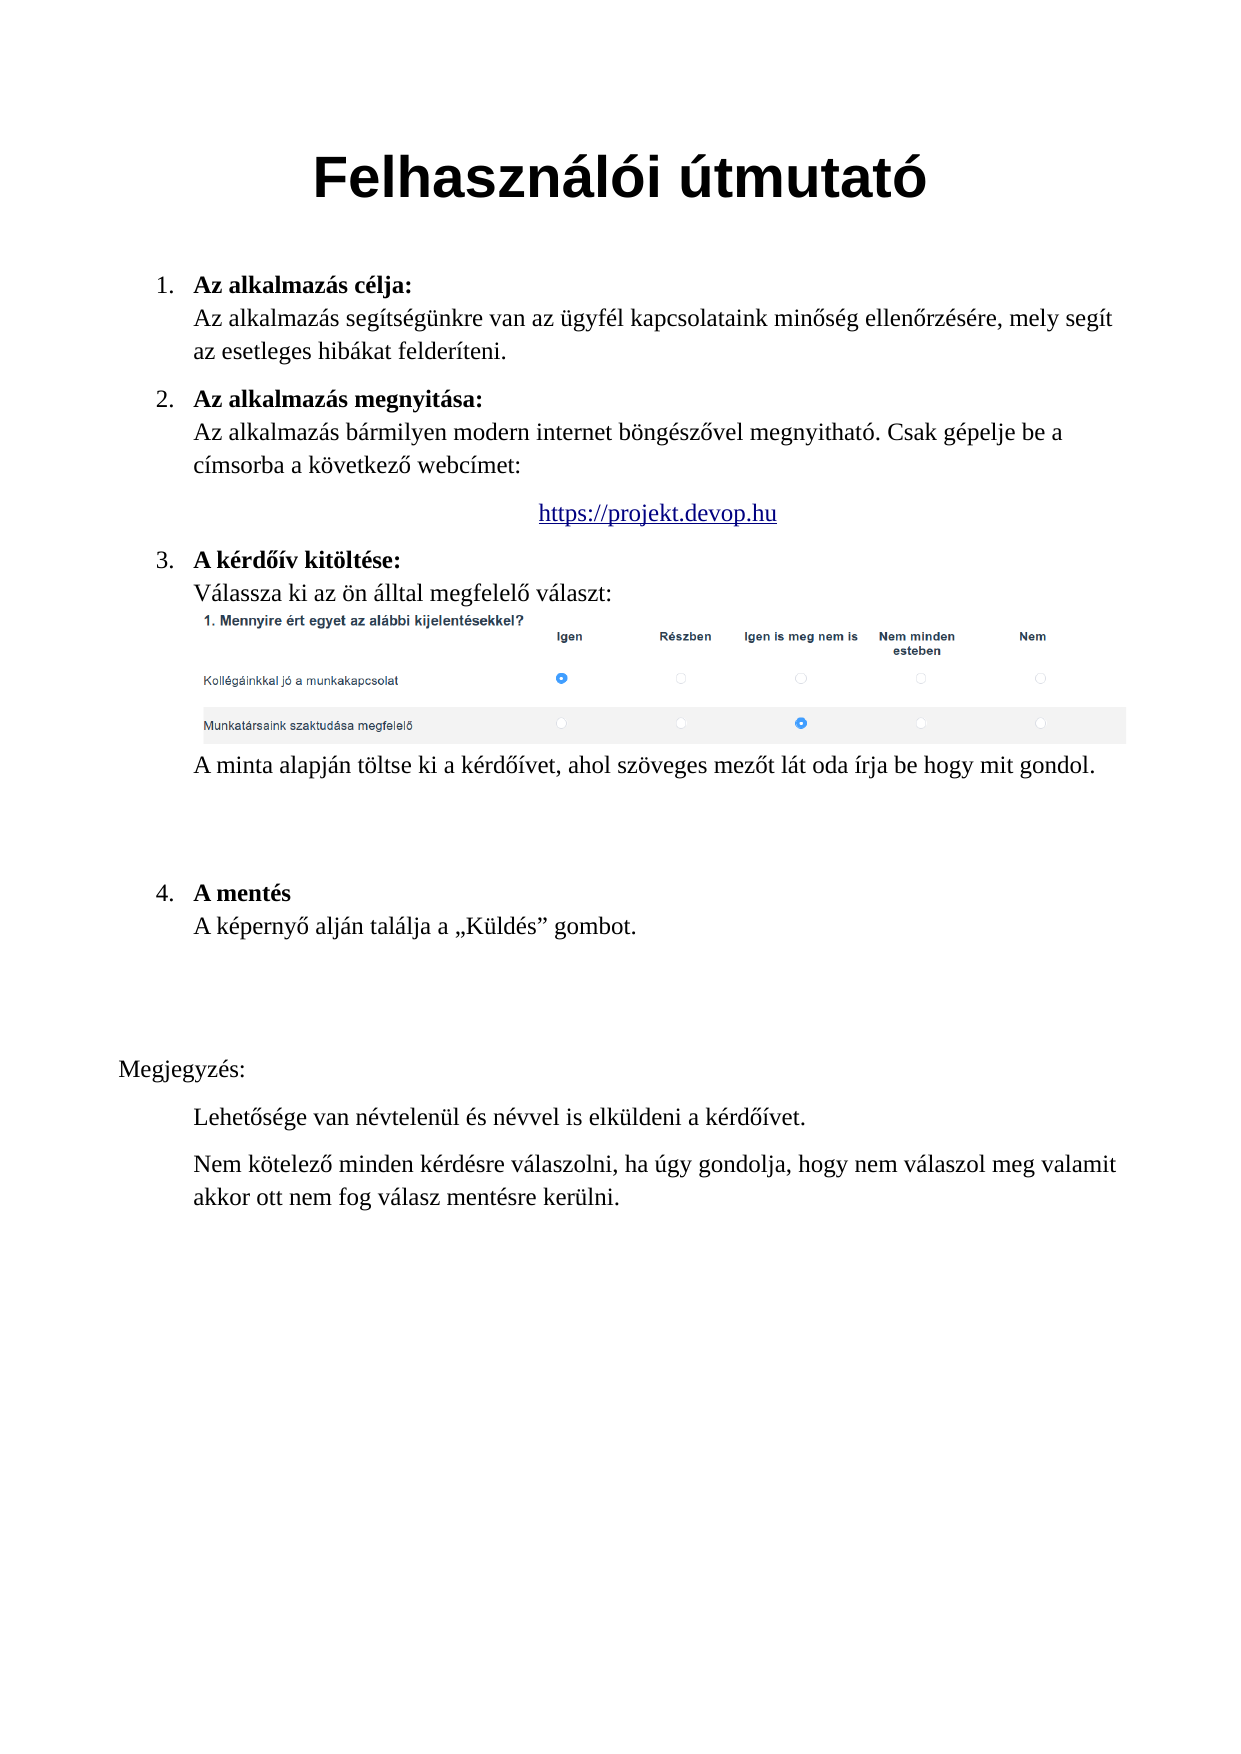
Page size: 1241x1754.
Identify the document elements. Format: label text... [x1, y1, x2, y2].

list https://projekt.devop.hu [156, 498, 1122, 526]
title Felhasználói útmutató [118, 143, 1122, 210]
list Nem kötelező minden kérdésre válaszolni, ha úgy gondolja, hogy nem válaszol meg valamit akkor ott nem fog válasz mentésre kerülni. [156, 1149, 1122, 1211]
list A mentés A képernyő alján találja a „Küldés” gombot. [156, 878, 1122, 940]
list Az alkalmazás célja: Az alkalmazás segítségünkre van az ügyfél kapcsolataink minőség ellenőrzésére, mely segít az esetleges hibákat felderíteni. [156, 270, 1122, 365]
list Az alkalmazás megnyitása: Az alkalmazás bármilyen modern internet böngészővel megnyitható. Csak gépelje be a címsorba a következő webcímet: [156, 384, 1122, 479]
list Lehetősége van névtelenül és névvel is elküldeni a kérdőívet. [156, 1102, 1122, 1130]
picture [201, 612, 1127, 750]
list A kérdőív kitöltése: Válassza ki az ön álltal megfelelő választ: A minta alapján töltse ki a kérdőívet, ahol szöveges mezőt lát oda írja be hogy mit gondol. [156, 545, 1122, 779]
text Megjegyzés: [118, 1054, 1122, 1083]
